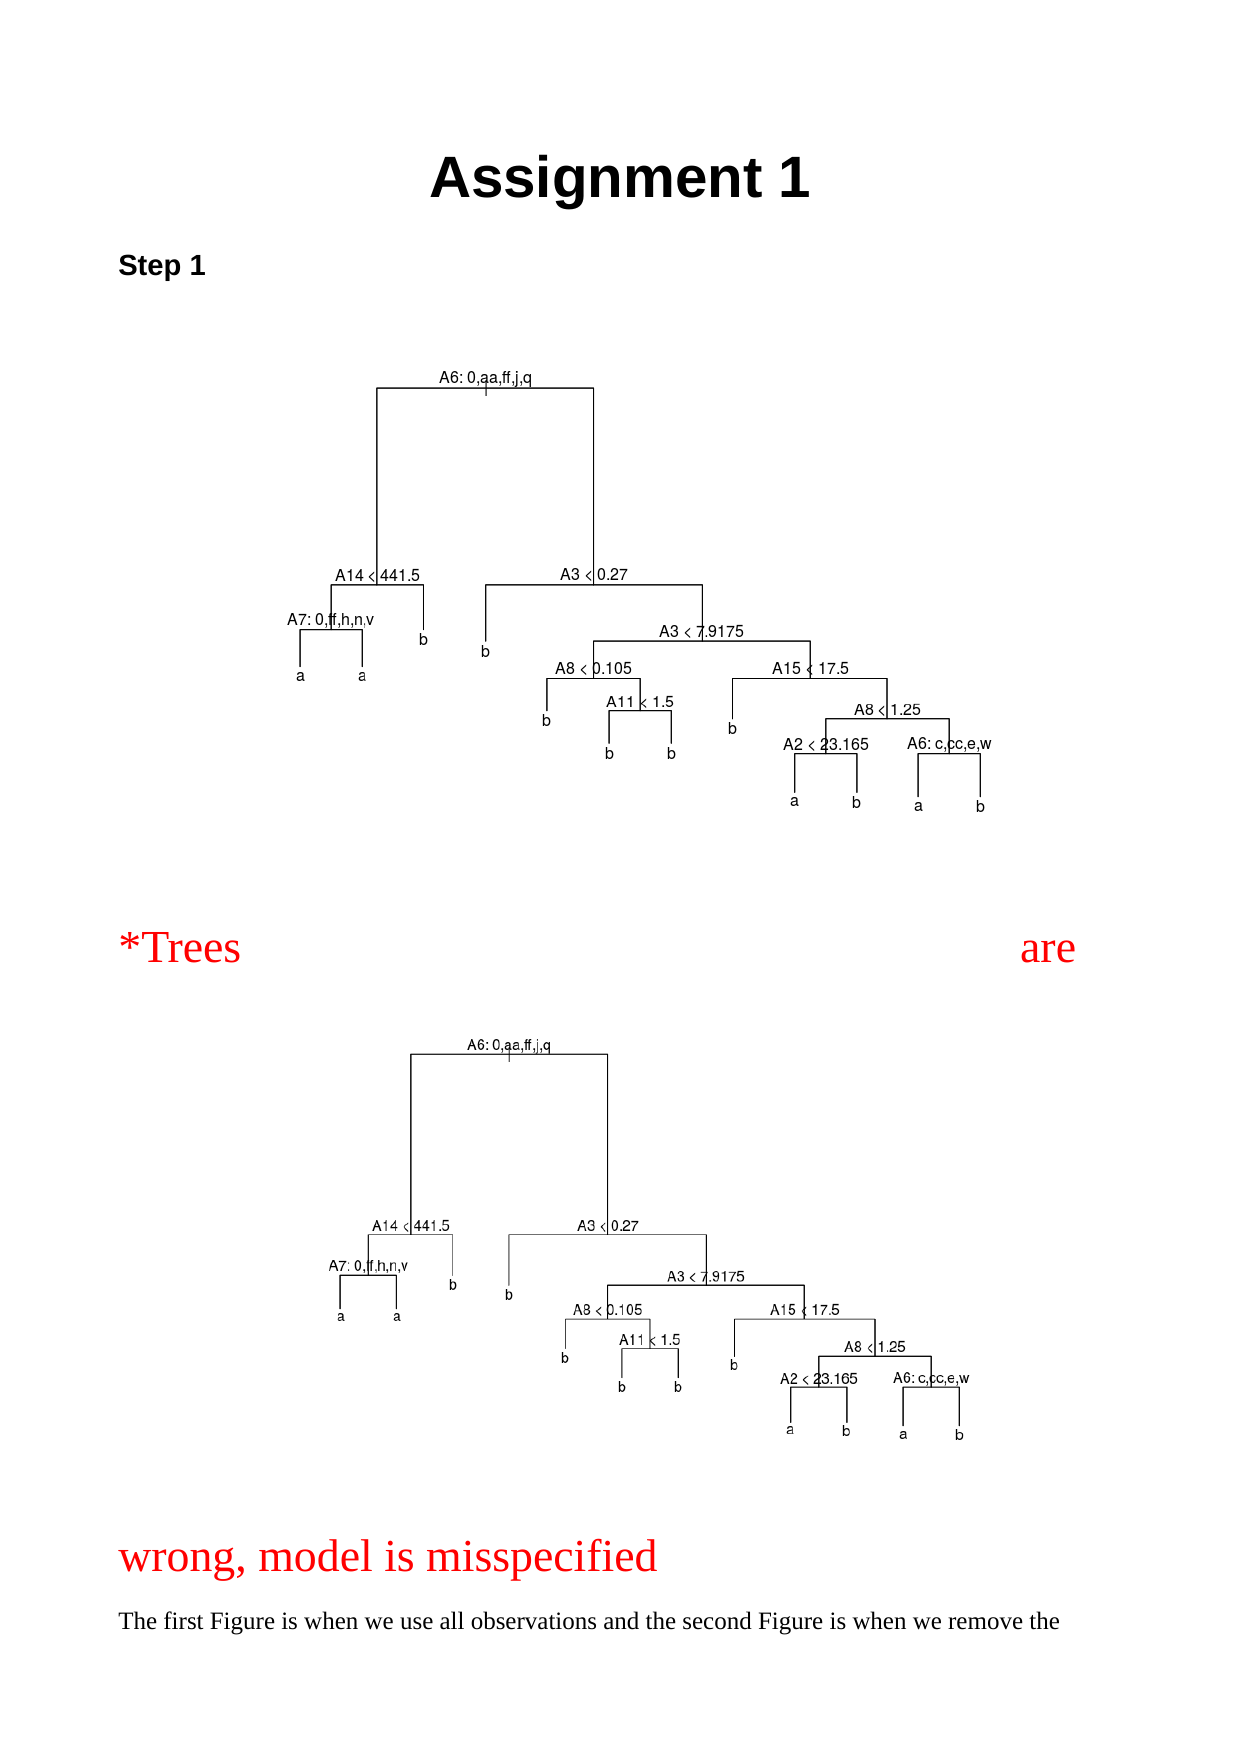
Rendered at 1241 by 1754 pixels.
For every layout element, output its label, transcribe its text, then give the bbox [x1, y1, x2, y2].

text The first Figure is when we use all observations and the second Figure is when we remove the [118, 1606, 1122, 1635]
text Step 1 [118, 248, 1122, 281]
text *Trees are wrong, model is misspecified [118, 904, 1122, 1581]
text Assignment 1 [118, 143, 1122, 210]
